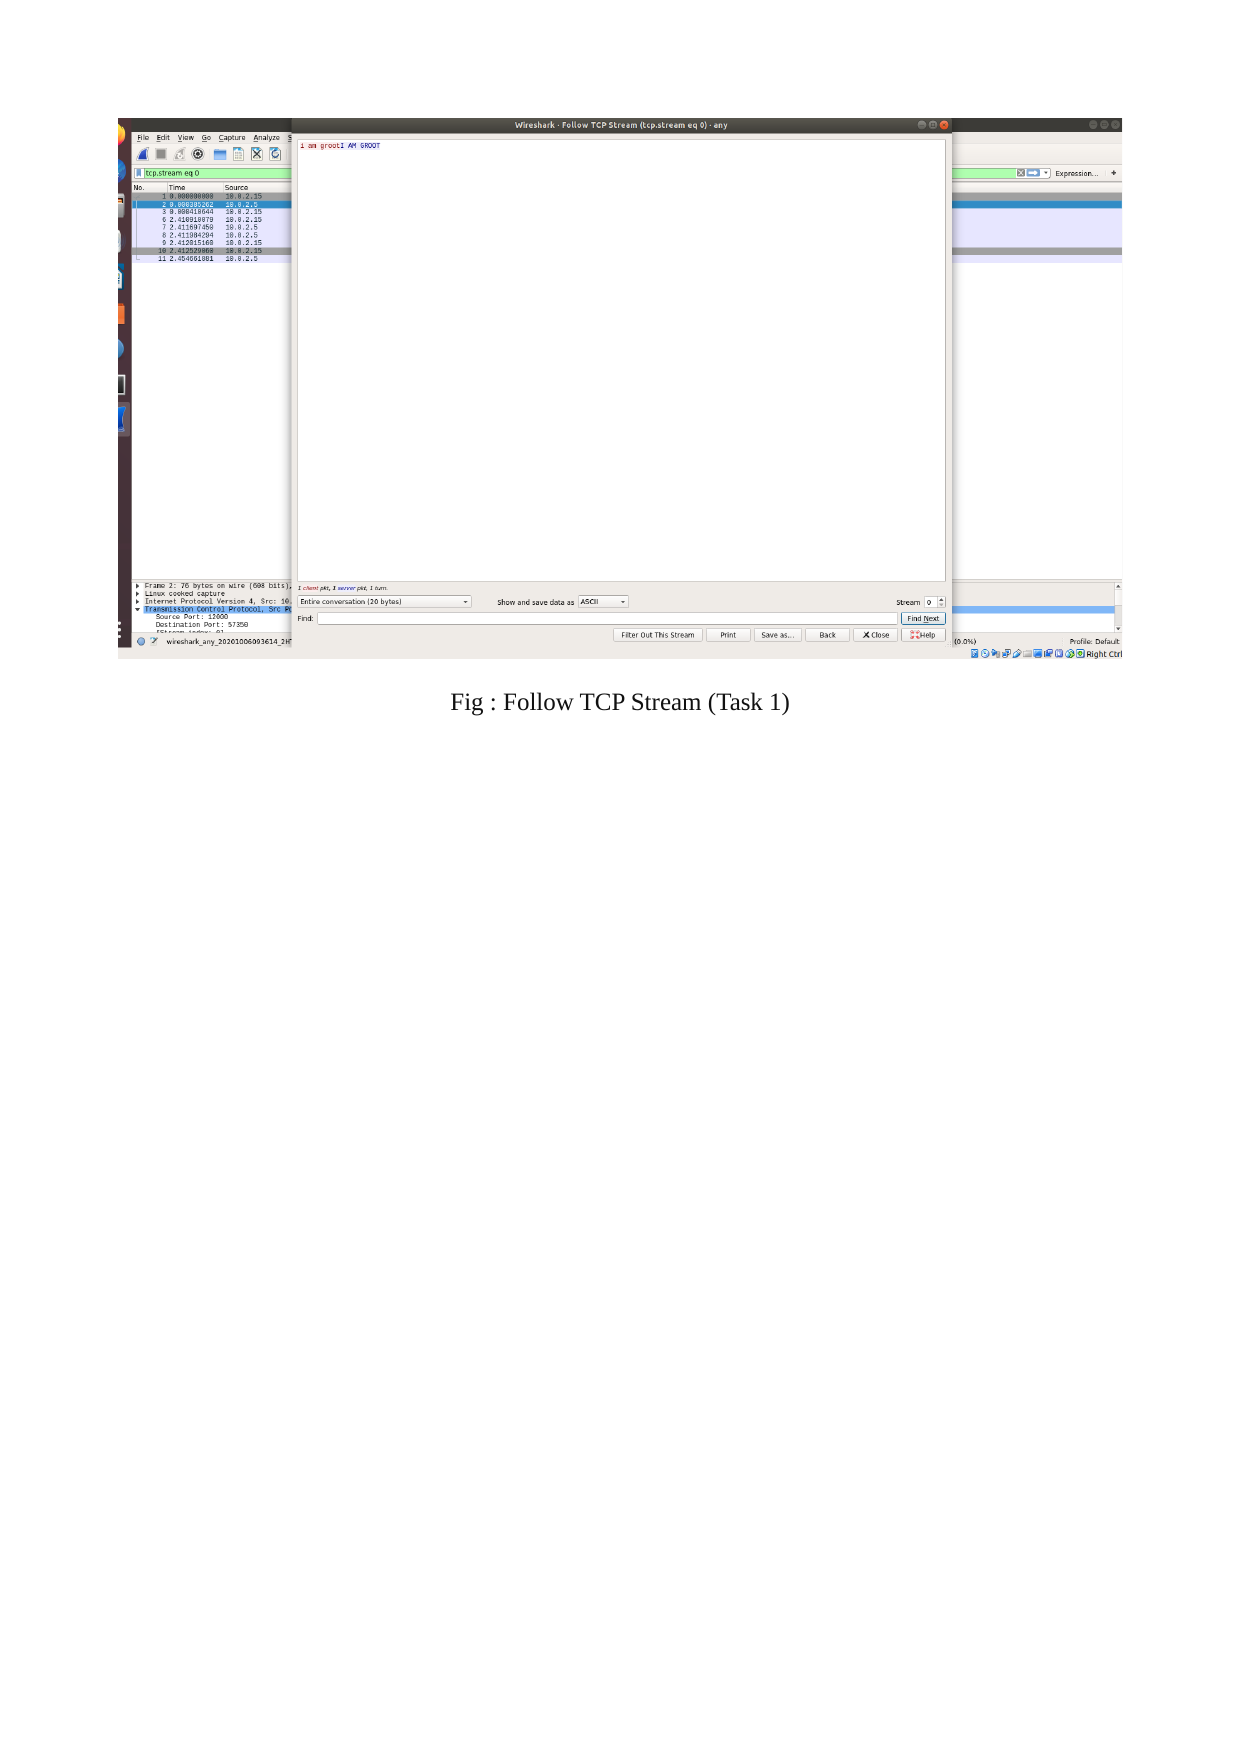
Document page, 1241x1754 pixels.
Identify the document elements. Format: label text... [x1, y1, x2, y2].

text Fig : Follow TCP Stream (Task 1) [118, 687, 1122, 716]
picture [118, 118, 1123, 659]
